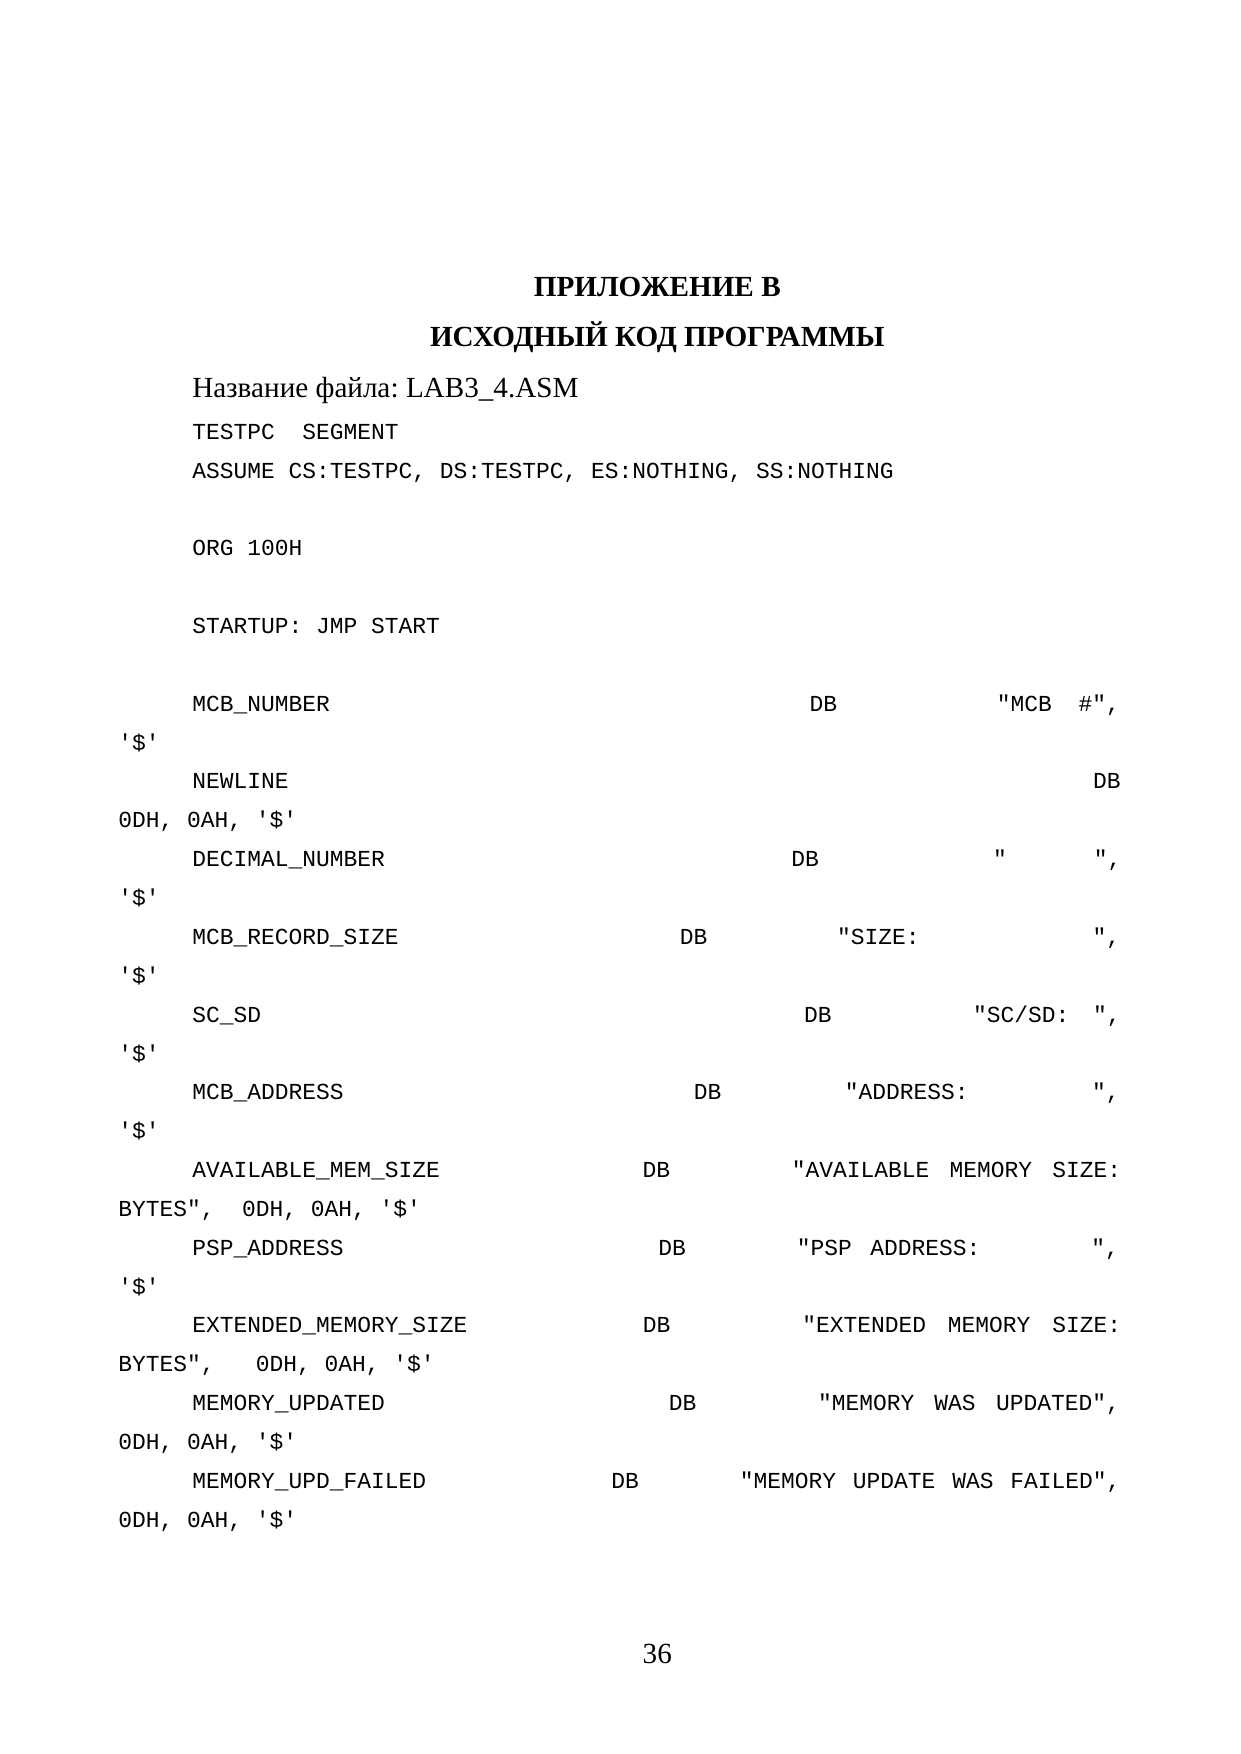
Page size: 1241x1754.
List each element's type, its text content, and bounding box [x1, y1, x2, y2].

text STARTUP: JMP START [118, 614, 1122, 640]
text EXTENDED_MEMORY_SIZE DB "EXTENDED MEMORY SIZE: BYTES", 0DH, 0AH, '$' [118, 1314, 1122, 1379]
text SC_SD DB "SC/SD: ", '$' [118, 1003, 1122, 1068]
text AVAILABLE_MEM_SIZE DB "AVAILABLE MEMORY SIZE: BYTES", 0DH, 0AH, '$' [118, 1158, 1122, 1223]
text ПРИЛОЖЕНИЕ В [118, 269, 1122, 303]
text ИСХОДНЫЙ КОД ПРОГРАММЫ [118, 319, 1122, 353]
text MCB_ADDRESS DB "ADDRESS: ", '$' [118, 1081, 1122, 1146]
text MCB_NUMBER DB "MCB #", '$' [118, 692, 1122, 757]
text MCB_RECORD_SIZE DB "SIZE: ", '$' [118, 925, 1122, 990]
text ASSUME CS:TESTPC, DS:TESTPC, ES:NOTHING, SS:NOTHING [118, 459, 1122, 485]
text Название файла: LAB3_4.ASM [118, 370, 1122, 403]
text ORG 100H [118, 537, 1122, 563]
text DECIMAL_NUMBER DB " ", '$' [118, 848, 1122, 912]
text NEWLINE DB 0DH, 0AH, '$' [118, 770, 1122, 835]
text MEMORY_UPDATED DB "MEMORY WAS UPDATED", 0DH, 0AH, '$' [118, 1392, 1122, 1456]
text TESTPC SEGMENT [118, 420, 1122, 446]
text PSP_ADDRESS DB "PSP ADDRESS: ", '$' [118, 1236, 1122, 1301]
text MEMORY_UPD_FAILED DB "MEMORY UPDATE WAS FAILED", 0DH, 0AH, '$' [118, 1469, 1122, 1534]
